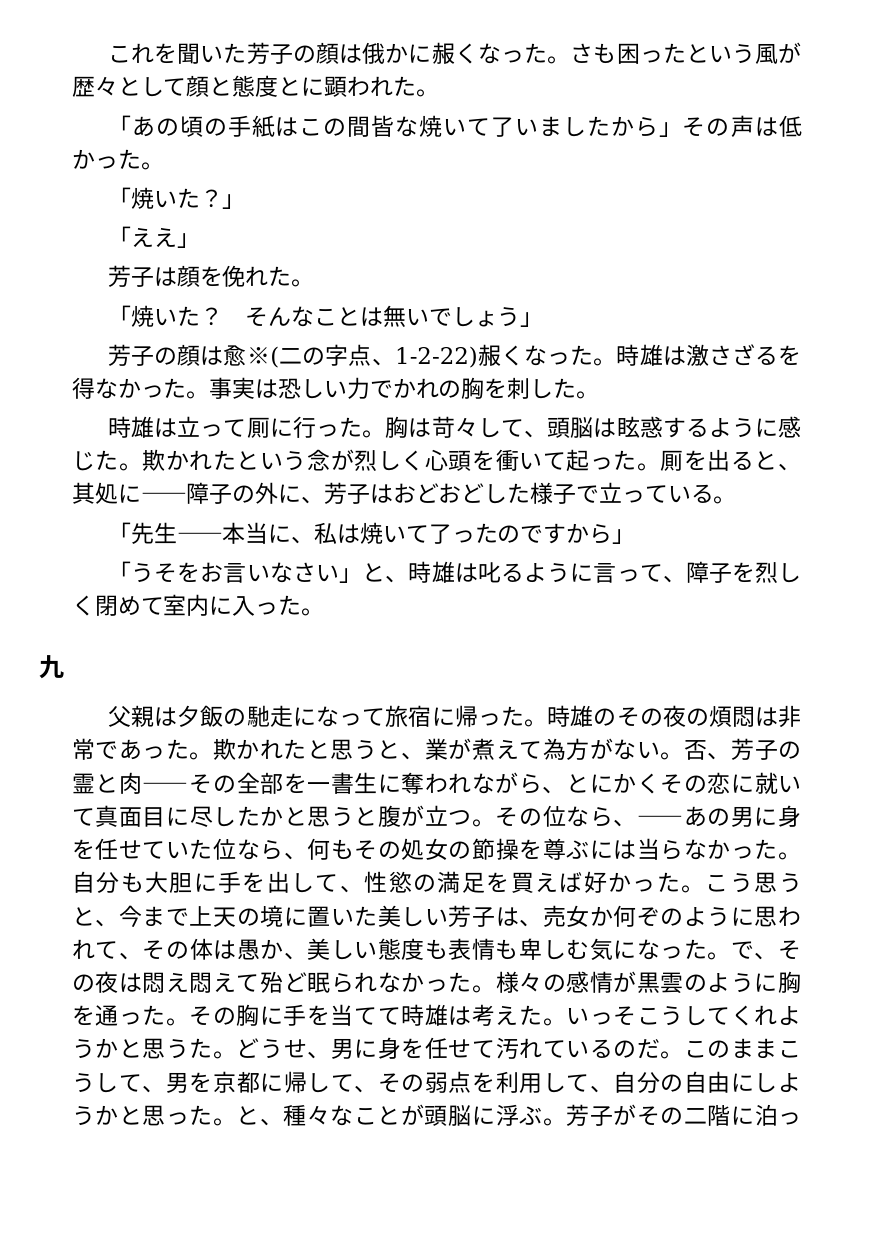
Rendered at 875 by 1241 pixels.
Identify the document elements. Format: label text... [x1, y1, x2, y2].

text 「うそをお言いなさい」と、時雄は叱るように言って、障子を烈しく閉めて室内に入った。 [72, 555, 802, 621]
subtitle 九 [36, 645, 838, 687]
text 「焼いた？ そんなことは無いでしょう」 [72, 298, 802, 332]
text 芳子の顔は愈※(二の字点、1-2-22)赧くなった。時雄は激さざるを得なかった。事実は恐しい力でかれの胸を刺した。 [72, 337, 802, 404]
text 「先生――本当に、私は焼いて了ったのですから」 [72, 516, 802, 549]
text これを聞いた芳子の顔は俄かに赧くなった。さも困ったという風が歴々として顔と態度とに顕われた。 [72, 36, 802, 102]
text 「ええ」 [72, 220, 802, 253]
text 「焼いた？」 [72, 181, 802, 214]
text 「あの頃の手紙はこの間皆な焼いて了いましたから」その声は低かった。 [72, 108, 802, 175]
text 芳子は顔を俛れた。 [72, 259, 802, 292]
text 父親は夕飯の馳走になって旅宿に帰った。時雄のその夜の煩悶は非常であった。欺かれたと思うと、業が煮えて為方がない。否、芳子の霊と肉――その全部を一書生に奪われながら、とにかくその恋に就いて真面目に尽したかと思うと腹が立つ。その位なら、――あの男に身を任せていた位なら、何もその処女の節操を尊ぶには当らなかった。自分も大胆に手を出して、性慾の満足を買えば好かった。こう思うと、今まで上天の境に置いた美しい芳子は、売女か何ぞのように思われて、その体は愚か、美しい態度も表情も卑しむ気になった。で、その夜は悶え悶えて殆ど眠られなかった。様々の感情が黒雲のように胸を通った。その胸に手を当てて時雄は考えた。いっそこうしてくれようかと思うた。どうせ、男に身を任せて汚れているのだ。このままこうして、男を京都に帰して、その弱点を利用して、自分の自由にしようかと思った。と、種々なことが頭脳に浮ぶ。芳子がその二階に泊っ [72, 699, 802, 1131]
text 時雄は立って厠に行った。胸は苛々して、頭脳は眩惑するように感じた。欺かれたという念が烈しく心頭を衝いて起った。厠を出ると、其処に――障子の外に、芳子はおどおどした様子で立っている。 [72, 410, 802, 509]
